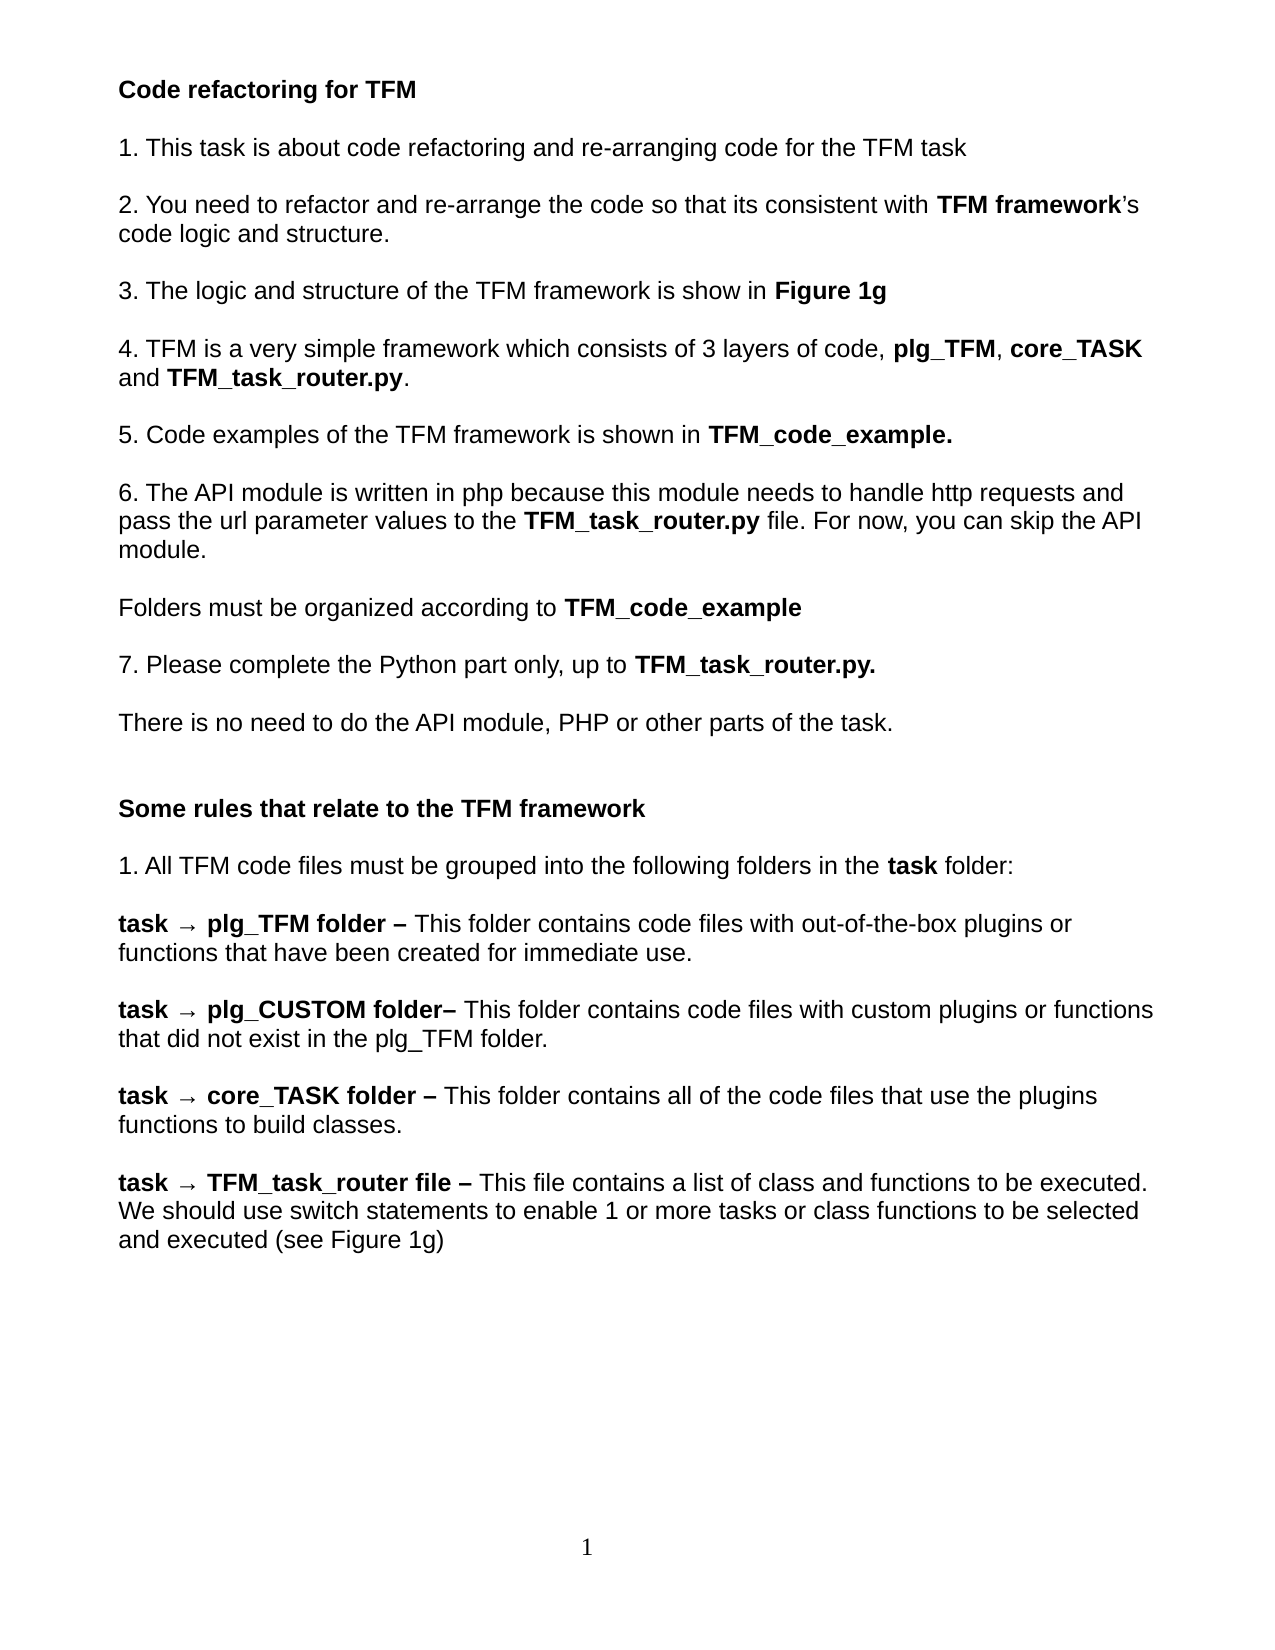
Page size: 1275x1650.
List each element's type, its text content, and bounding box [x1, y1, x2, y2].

text Code refactoring for TFM [118, 75, 1157, 104]
text There is no need to do the API module, PHP or other parts of the task. [118, 707, 1157, 736]
text 7. Please complete the Python part only, up to TFM_task_router.py. [118, 650, 1157, 679]
text 1. All TFM code files must be grouped into the following folders in the task folder: [118, 851, 1157, 880]
text task → core_TASK folder – This folder contains all of the code files that use the plugins functions to build classes. [118, 1081, 1157, 1139]
text 4. TFM is a very simple framework which consists of 3 layers of code, plg_TFM, core_TASK and TFM_task_router.py. [118, 334, 1157, 391]
text task → TFM_task_router file – This file contains a list of class and functions to be executed. We should use switch statements to enable 1 or more tasks or class functions to be selected and executed (see Figure 1g) [118, 1167, 1157, 1254]
text Folders must be organized according to TFM_code_example [118, 592, 1157, 621]
text 3. The logic and structure of the TFM framework is show in Figure 1g [118, 276, 1157, 305]
text 2. You need to refactor and re-arrange the code so that its consistent with TFM framework’s code logic and structure. [118, 190, 1157, 247]
text 6. The API module is written in php because this module needs to handle http requests and pass the url parameter values to the TFM_task_router.py file. For now, you can skip the API module. [118, 477, 1157, 564]
text task → plg_CUSTOM folder– This folder contains code files with custom plugins or functions that did not exist in the plg_TFM folder. [118, 995, 1157, 1052]
text 5. Code examples of the TFM framework is shown in TFM_code_example. [118, 420, 1157, 449]
text 1. This task is about code refactoring and re-arranging code for the TFM task [118, 132, 1157, 161]
text task → plg_TFM folder – This folder contains code files with out-of-the-box plugins or functions that have been created for immediate use. [118, 909, 1157, 966]
text Some rules that relate to the TFM framework [118, 794, 1157, 822]
